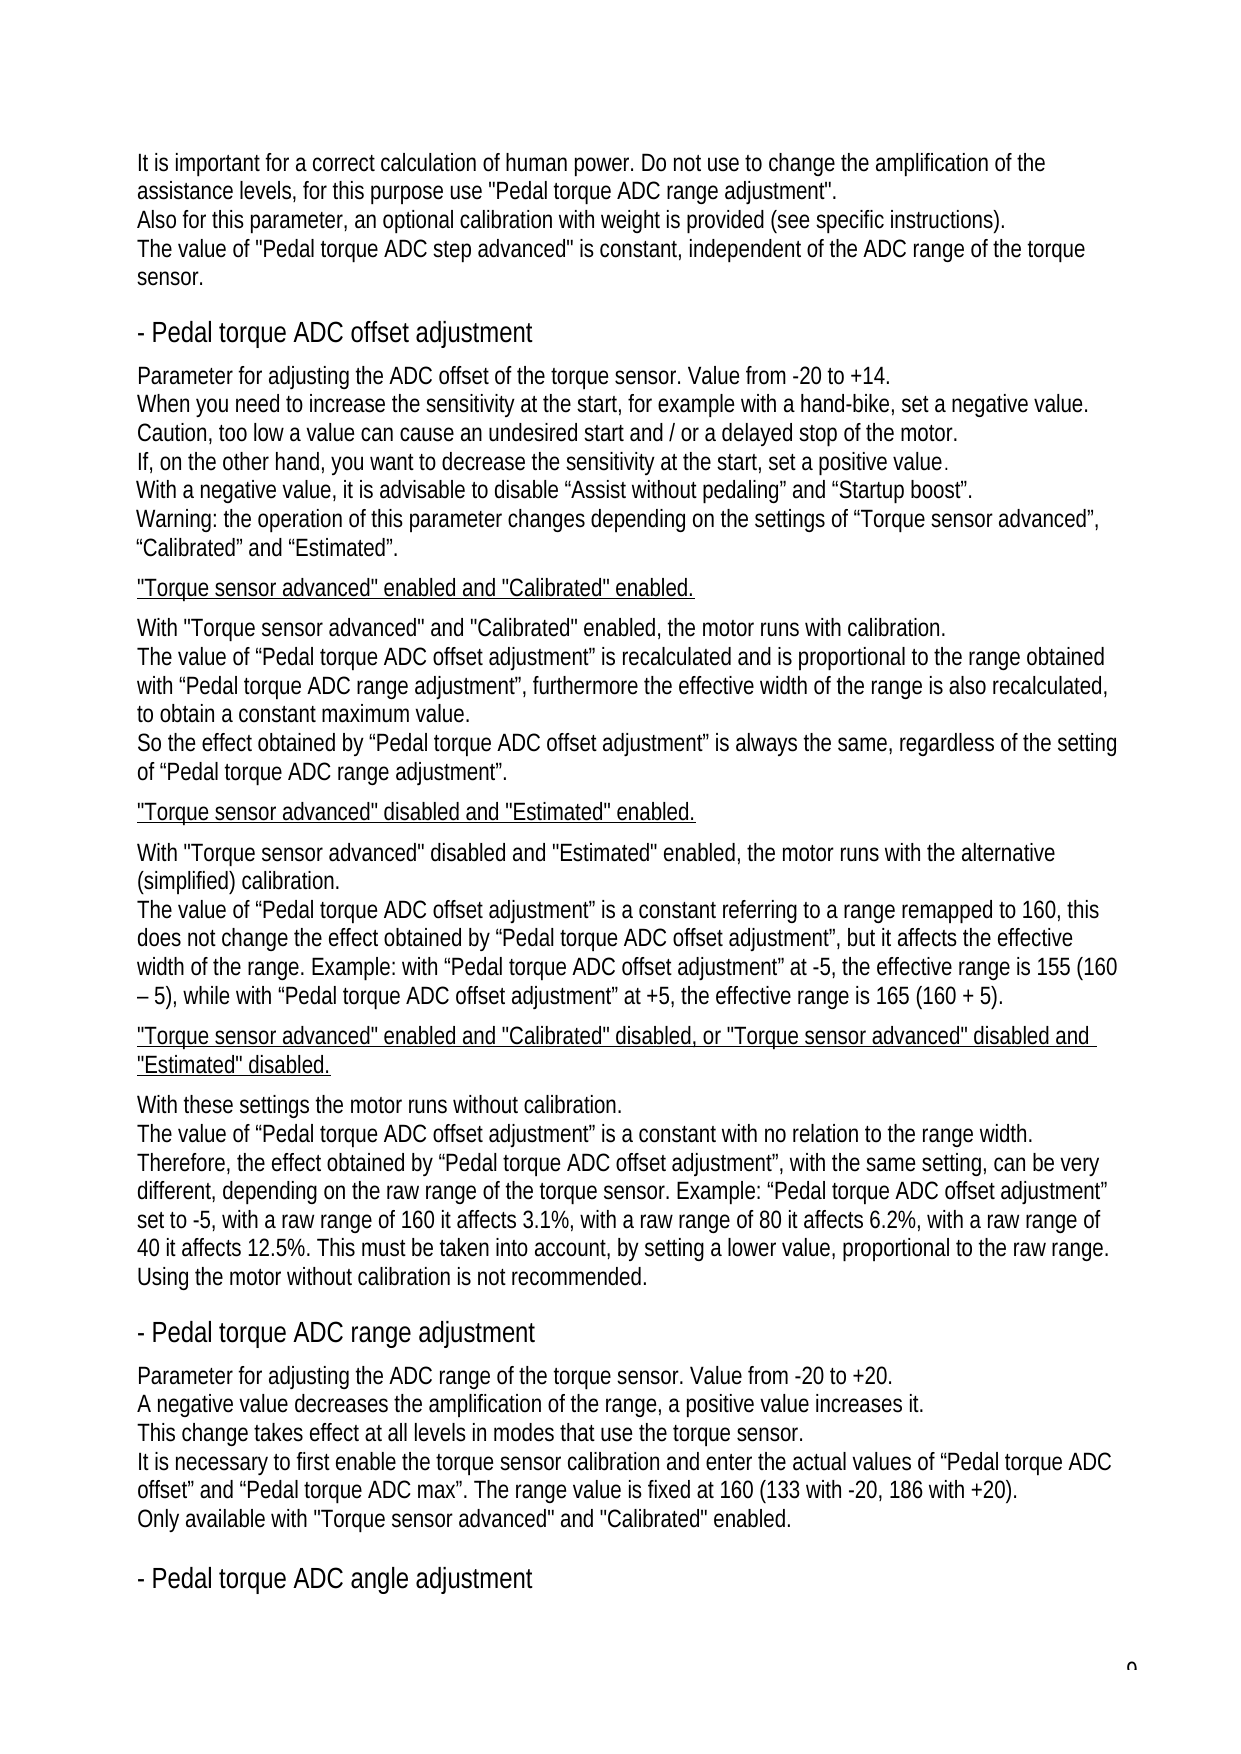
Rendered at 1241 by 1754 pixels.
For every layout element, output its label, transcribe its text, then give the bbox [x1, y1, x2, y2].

text Warning: the operation of this parameter changes depending on the settings of “Torque sensor advanced”, “Calibrated” and “Estimated”. [136, 504, 1122, 561]
text "Torque sensor advanced" enabled and "Calibrated" disabled, or "Torque sensor advanced" disabled and "Estimated" disabled. [137, 1021, 1122, 1078]
text If, on the other hand, you want to decrease the sensitivity at the start, set a positive value. [137, 447, 1122, 475]
text Only available with "Torque sensor advanced" and "Calibrated" enabled. [137, 1504, 1122, 1533]
text So the effect obtained by “Pedal torque ADC offset adjustment” is always the same, regardless of the setting of “Pedal torque ADC range adjustment”. [137, 728, 1122, 785]
text With "Torque sensor advanced" disabled and "Estimated" enabled, the motor runs with the alternative (simplified) calibration. [137, 837, 1122, 895]
text With "Torque sensor advanced" and "Calibrated" enabled, the motor runs with calibration. [137, 613, 1122, 642]
text When you need to increase the sensitivity at the start, for example with a hand-bike, set a negative value. Caution, too low a value can cause an undesired start and / or a delayed stop of the motor. [137, 389, 1122, 447]
text The value of "Pedal torque ADC step advanced" is constant, independent of the ADC range of the torque sensor. [137, 233, 1122, 291]
text - Pedal torque ADC offset adjustment [137, 315, 1122, 348]
text "Torque sensor advanced" disabled and "Estimated" enabled. [137, 797, 1122, 826]
text Parameter for adjusting the ADC range of the torque sensor. Value from -20 to +20. A negative value decreases the amplification of the range, a positive value increases it. [137, 1361, 1122, 1418]
text It is important for a correct calculation of human power. Do not use to change the amplification of the assistance levels, for this purpose use "Pedal torque ADC range adjustment". Also for this parameter, an optional calibration with weight is provided (see specific instructions). [137, 148, 1122, 233]
text This change takes effect at all levels in modes that use the torque sensor. It is necessary to first enable the torque sensor calibration and enter the actual values of “Pedal torque ADC offset” and “Pedal torque ADC max”. The range value is fixed at 160 (133 with -20, 186 with +20). [137, 1418, 1122, 1504]
text - Pedal torque ADC angle adjustment [137, 1561, 1122, 1595]
text With these settings the motor runs without calibration. [137, 1090, 1122, 1119]
text The value of “Pedal torque ADC offset adjustment” is a constant with no relation to the range width. Therefore, the effect obtained by “Pedal torque ADC offset adjustment”, with the same setting, can be very different, depending on the raw range of the torque sensor. Example: “Pedal torque ADC offset adjustment” set to -5, with a raw range of 160 it affects 3.1%, with a raw range of 80 it affects 6.2%, with a raw range of 40 it affects 12.5%. This must be taken into account, by setting a lower value, proportional to the raw range. [137, 1119, 1122, 1262]
text "Torque sensor advanced" enabled and "Calibrated" enabled. [137, 573, 1122, 602]
text With a negative value, it is advisable to disable “Assist without pedaling” and “Startup boost”. [136, 475, 1122, 504]
text The value of “Pedal torque ADC offset adjustment” is a constant referring to a range remapped to 160, this does not change the effect obtained by “Pedal torque ADC offset adjustment”, but it affects the effective width of the range. Example: with “Pedal torque ADC offset adjustment” at -5, the effective range is 155 (160 – 5), while with “Pedal torque ADC offset adjustment” at +5, the effective range is 165 (160 + 5). [137, 895, 1122, 1009]
text Using the motor without calibration is not recommended. [137, 1262, 1122, 1291]
text The value of “Pedal torque ADC offset adjustment” is recalculated and is proportional to the range obtained with “Pedal torque ADC range adjustment”, furthermore the effective width of the range is also recalculated, to obtain a constant maximum value. [137, 642, 1122, 728]
text - Pedal torque ADC range adjustment [137, 1315, 1122, 1348]
text Parameter for adjusting the ADC offset of the torque sensor. Value from -20 to +14. [137, 361, 1122, 389]
